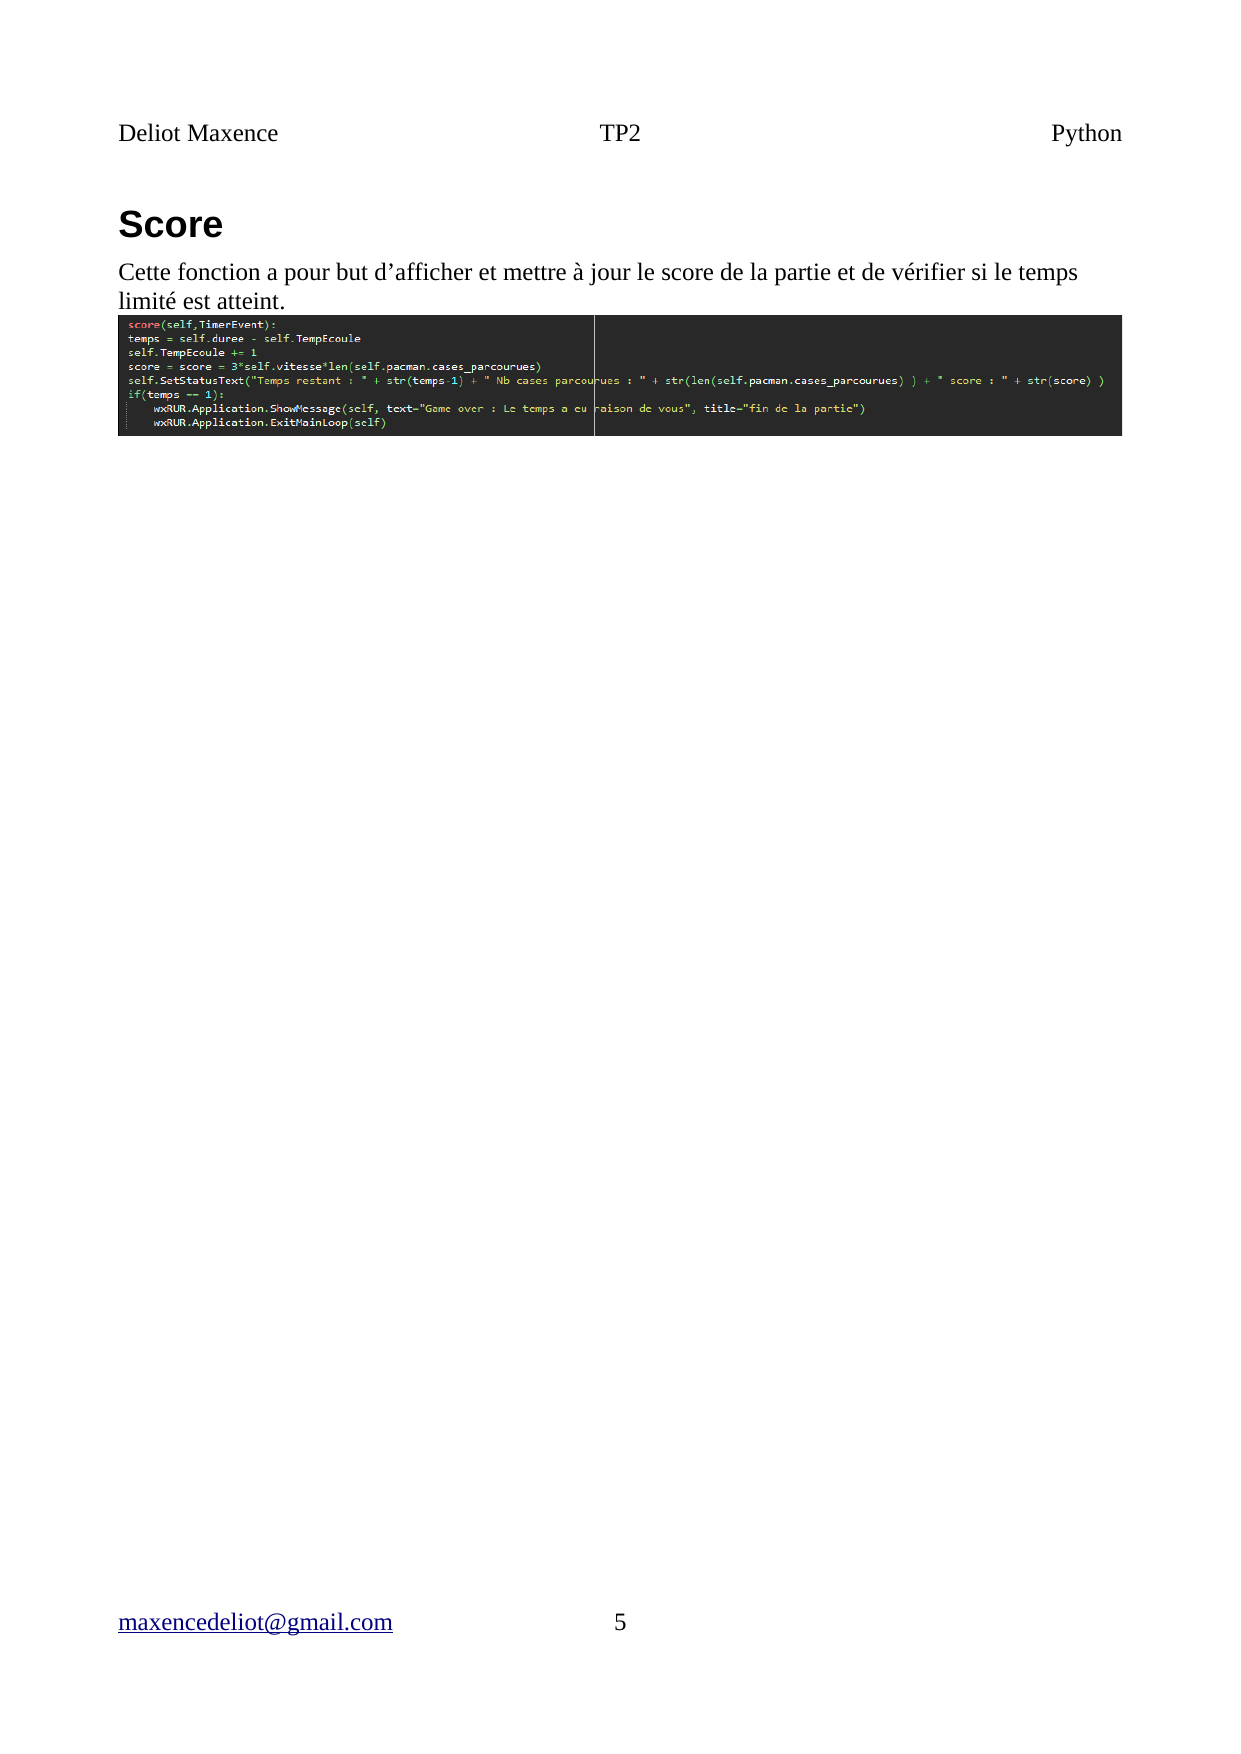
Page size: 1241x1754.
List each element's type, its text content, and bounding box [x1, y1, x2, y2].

text Cette fonction a pour but d’afficher et mettre à jour le score de la partie et de vérifier si le temps limité est atteint. [118, 257, 1122, 315]
subtitle Score [118, 201, 1122, 245]
picture [118, 315, 1123, 436]
